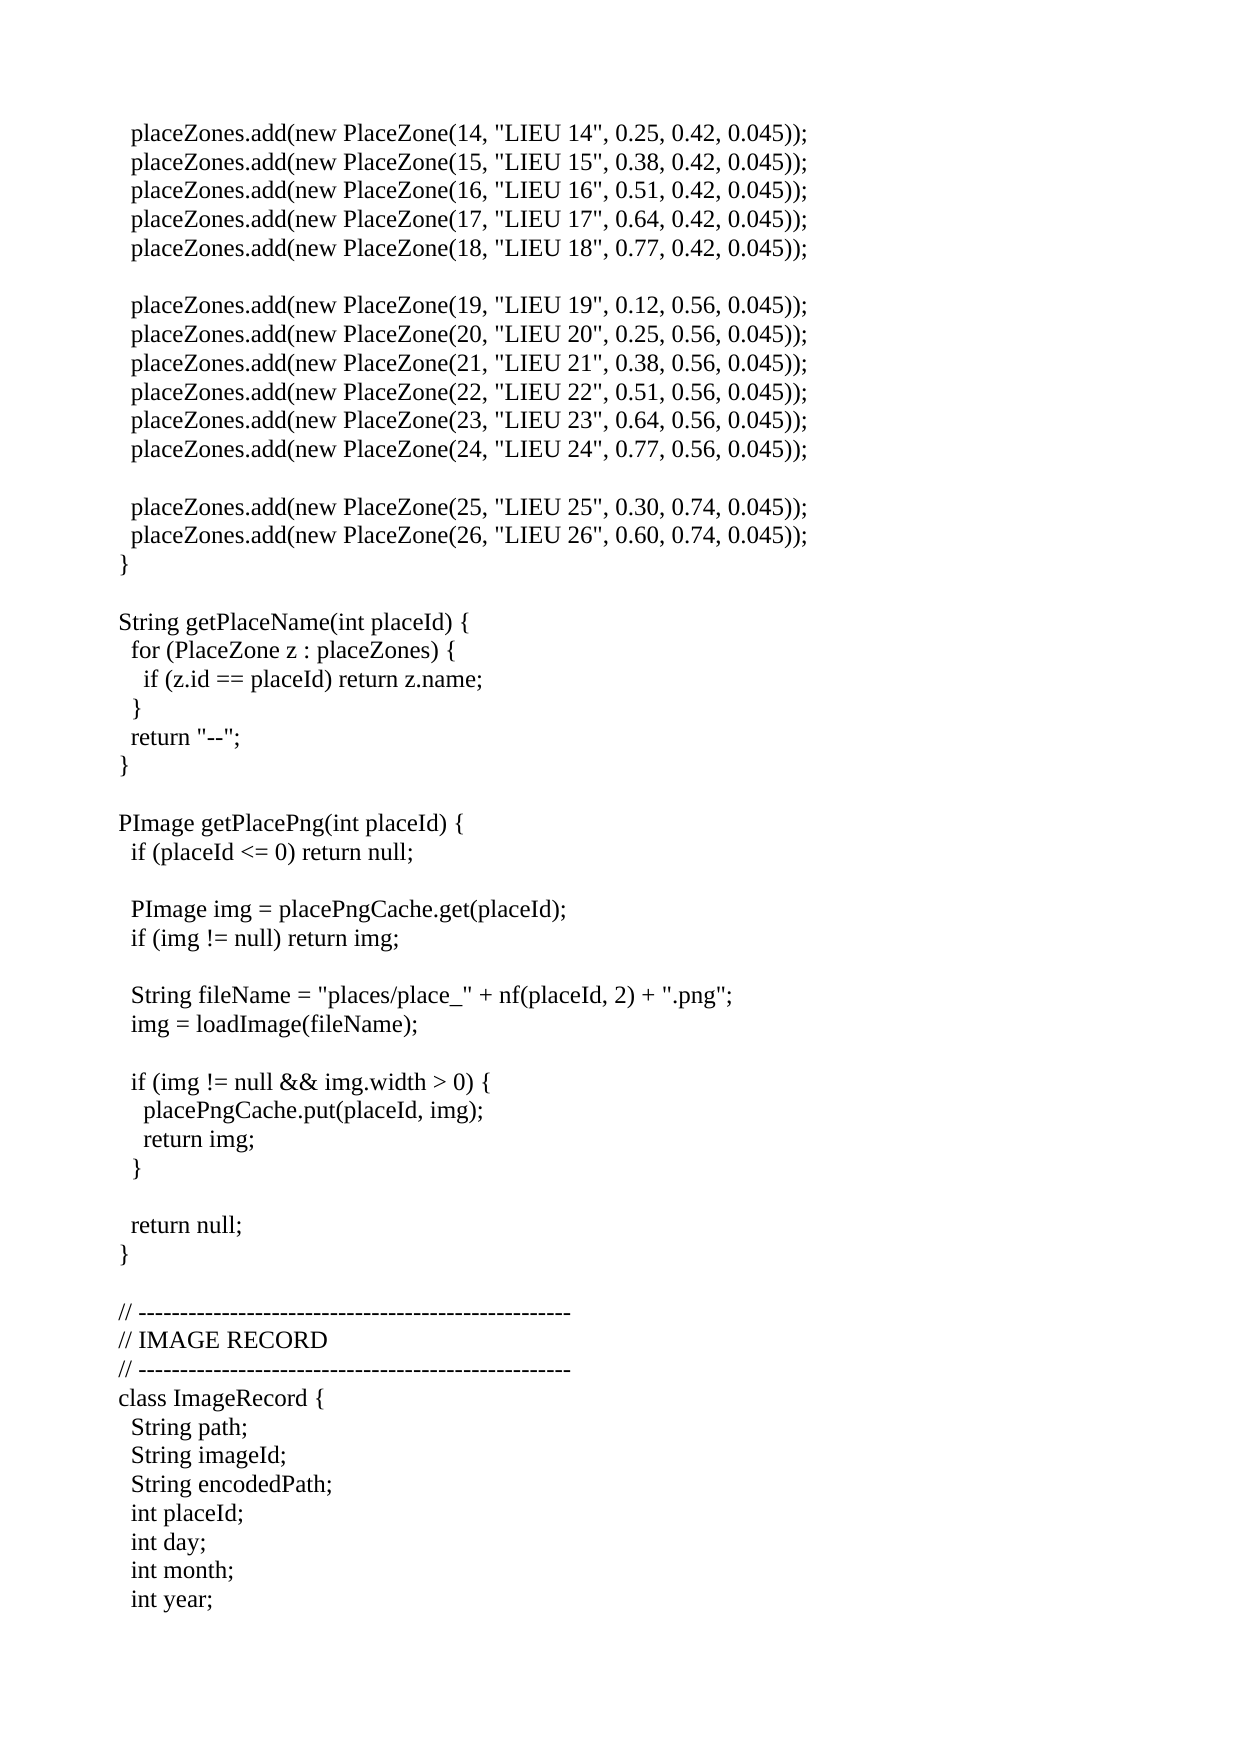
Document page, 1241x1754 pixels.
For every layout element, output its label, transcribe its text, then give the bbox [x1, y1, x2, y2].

text placeZones.add(new PlaceZone(21, "LIEU 21", 0.38, 0.56, 0.045)); [118, 348, 1122, 377]
text return img; [118, 1124, 1122, 1153]
text // ---------------------------------------------------- [118, 1297, 1122, 1326]
text if (img != null) return img; [118, 923, 1122, 952]
text PImage img = placePngCache.get(placeId); [118, 894, 1122, 923]
text if (z.id == placeId) return z.name; [118, 664, 1122, 693]
text String fileName = "places/place_" + nf(placeId, 2) + ".png"; [118, 981, 1122, 1009]
text // ---------------------------------------------------- [118, 1354, 1122, 1383]
text placeZones.add(new PlaceZone(26, "LIEU 26", 0.60, 0.74, 0.045)); [118, 521, 1122, 549]
text return "--"; [118, 722, 1122, 751]
text placeZones.add(new PlaceZone(23, "LIEU 23", 0.64, 0.56, 0.045)); [118, 406, 1122, 434]
text PImage getPlacePng(int placeId) { [118, 808, 1122, 837]
text // IMAGE RECORD [118, 1326, 1122, 1354]
text String imageId; [118, 1441, 1122, 1469]
text } [118, 693, 1122, 722]
text } [118, 1239, 1122, 1268]
text if (placeId <= 0) return null; [118, 837, 1122, 866]
text placeZones.add(new PlaceZone(22, "LIEU 22", 0.51, 0.56, 0.045)); [118, 377, 1122, 406]
text img = loadImage(fileName); [118, 1009, 1122, 1038]
text String encodedPath; [118, 1469, 1122, 1498]
text placeZones.add(new PlaceZone(16, "LIEU 16", 0.51, 0.42, 0.045)); [118, 176, 1122, 204]
text int year; [118, 1584, 1122, 1613]
text placeZones.add(new PlaceZone(17, "LIEU 17", 0.64, 0.42, 0.045)); [118, 204, 1122, 233]
text placeZones.add(new PlaceZone(20, "LIEU 20", 0.25, 0.56, 0.045)); [118, 319, 1122, 348]
text int month; [118, 1556, 1122, 1584]
text int placeId; [118, 1498, 1122, 1527]
text } [118, 751, 1122, 779]
text placeZones.add(new PlaceZone(25, "LIEU 25", 0.30, 0.74, 0.045)); [118, 492, 1122, 521]
text placeZones.add(new PlaceZone(18, "LIEU 18", 0.77, 0.42, 0.045)); [118, 233, 1122, 262]
text return null; [118, 1211, 1122, 1239]
text placeZones.add(new PlaceZone(15, "LIEU 15", 0.38, 0.42, 0.045)); [118, 147, 1122, 176]
text for (PlaceZone z : placeZones) { [118, 636, 1122, 664]
text class ImageRecord { [118, 1383, 1122, 1412]
text placeZones.add(new PlaceZone(24, "LIEU 24", 0.77, 0.56, 0.045)); [118, 434, 1122, 463]
text String path; [118, 1412, 1122, 1441]
text placePngCache.put(placeId, img); [118, 1096, 1122, 1124]
text if (img != null && img.width > 0) { [118, 1067, 1122, 1096]
text String getPlaceName(int placeId) { [118, 607, 1122, 636]
text placeZones.add(new PlaceZone(14, "LIEU 14", 0.25, 0.42, 0.045)); [118, 118, 1122, 147]
text } [118, 549, 1122, 578]
text } [118, 1153, 1122, 1182]
text int day; [118, 1527, 1122, 1556]
text placeZones.add(new PlaceZone(19, "LIEU 19", 0.12, 0.56, 0.045)); [118, 291, 1122, 319]
